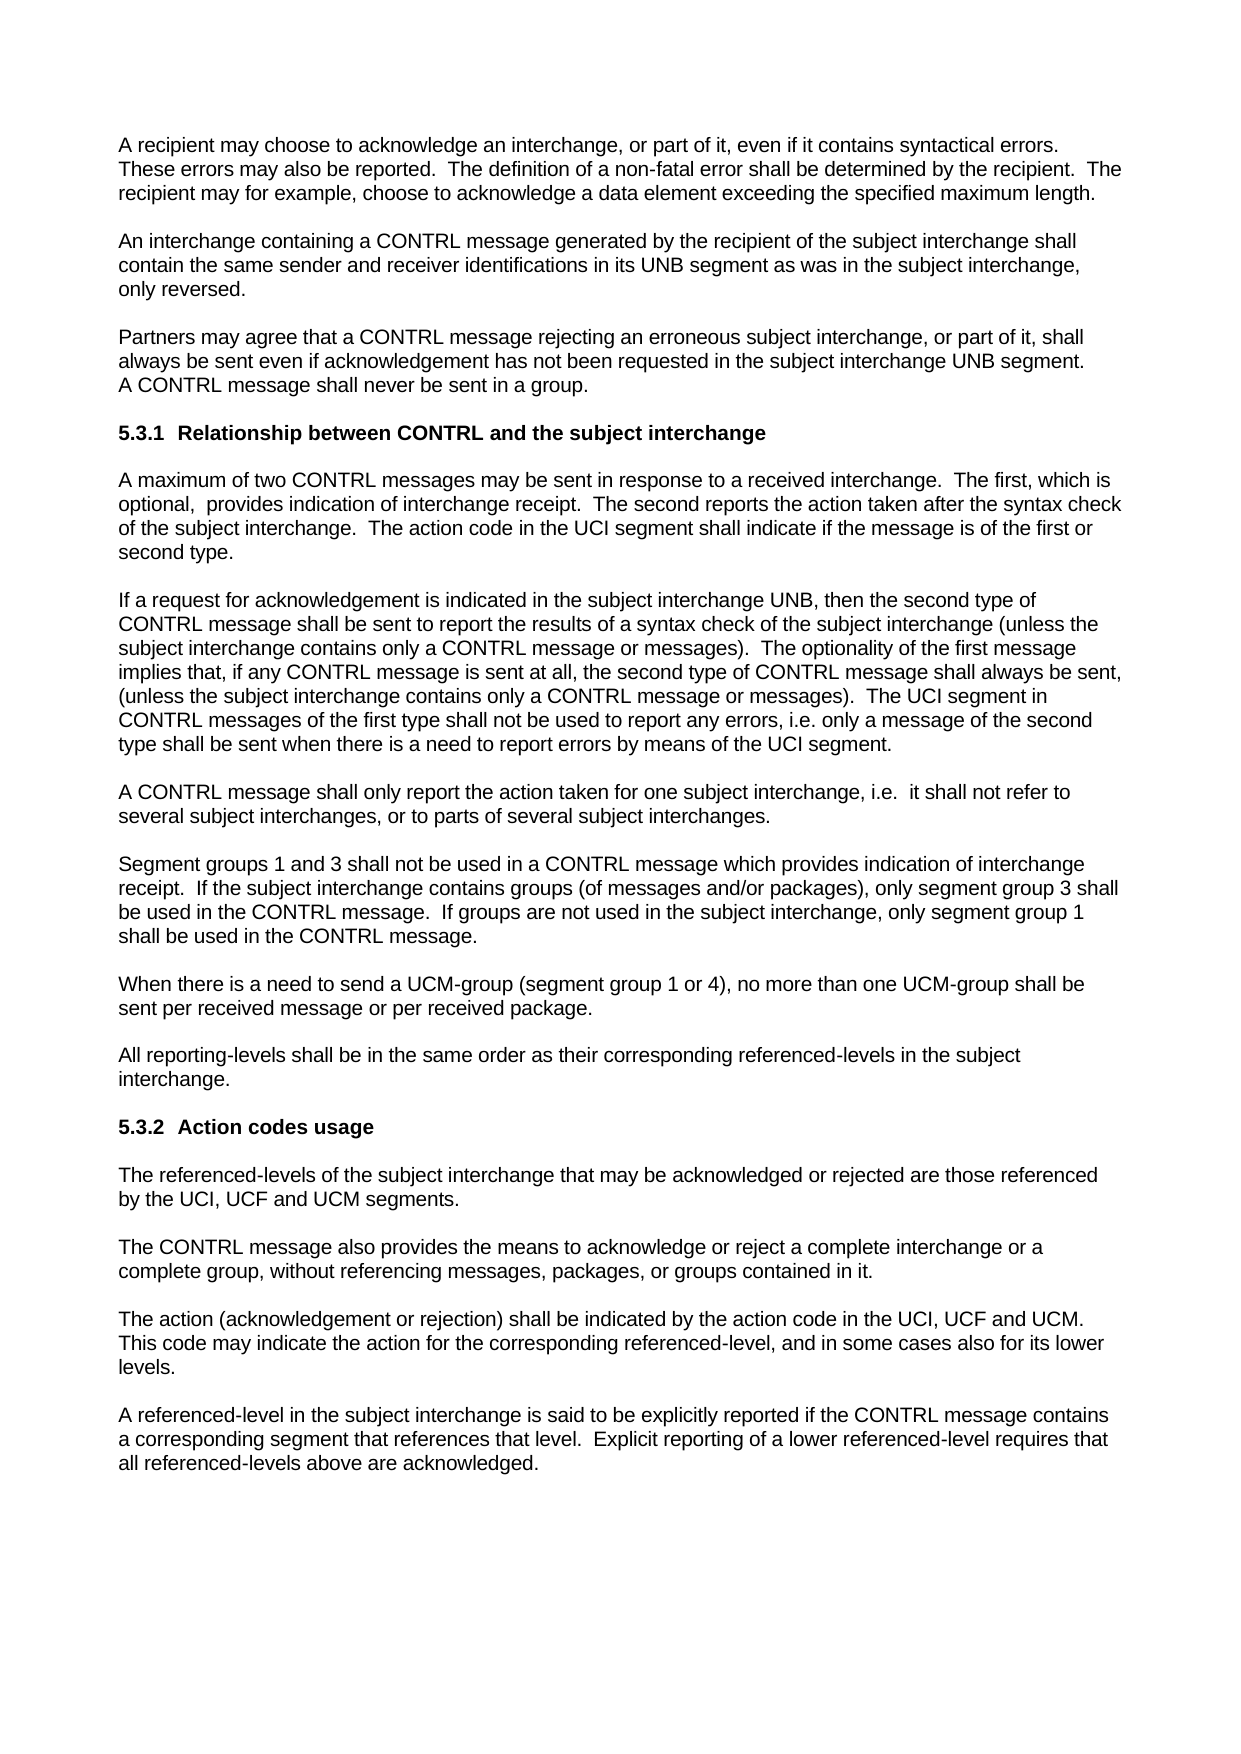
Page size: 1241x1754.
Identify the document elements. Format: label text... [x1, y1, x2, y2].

text A recipient may choose to acknowledge an interchange, or part of it, even if it contains syntactical errors. These errors may also be reported. The definition of a non‑fatal error shall be determined by the recipient. The recipient may for example, choose to acknowledge a data element exceeding the specified maximum length. [118, 133, 1122, 205]
text A CONTRL message shall only report the action taken for one subject interchange, i.e. it shall not refer to several subject interchanges, or to parts of several subject interchanges. [118, 780, 1122, 828]
text A maximum of two CONTRL messages may be sent in response to a received interchange. The first, which is optional, provides indication of interchange receipt. The second reports the action taken after the syntax check of the subject interchange. The action code in the UCI segment shall indicate if the message is of the first or second type. [118, 468, 1122, 564]
text 5.3.1 Relationship between CONTRL and the subject interchange [118, 420, 1110, 444]
text All reporting‑levels shall be in the same order as their corresponding referenced‑levels in the subject interchange. [118, 1043, 1122, 1091]
text Partners may agree that a CONTRL message rejecting an erroneous subject interchange, or part of it, shall always be sent even if acknowledgement has not been requested in the subject interchange UNB segment. [118, 324, 1122, 372]
text If a request for acknowledgement is indicated in the subject interchange UNB, then the second type of CONTRL message shall be sent to report the results of a syntax check of the subject interchange (unless the subject interchange contains only a CONTRL message or messages). The optionality of the first message implies that, if any CONTRL message is sent at all, the second type of CONTRL message shall always be sent, (unless the subject interchange contains only a CONTRL message or messages). The UCI segment in CONTRL messages of the first type shall not be used to report any errors, i.e. only a message of the second type shall be sent when there is a need to report errors by means of the UCI segment. [118, 588, 1122, 756]
text Segment groups 1 and 3 shall not be used in a CONTRL message which provides indication of interchange receipt. If the subject interchange contains groups (of messages and/or packages), only segment group 3 shall be used in the CONTRL message. If groups are not used in the subject interchange, only segment group 1 shall be used in the CONTRL message. [118, 852, 1122, 947]
text When there is a need to send a UCM‑group (segment group 1 or 4), no more than one UCM‑group shall be sent per received message or per received package. [118, 971, 1122, 1019]
text The action (acknowledgement or rejection) shall be indicated by the action code in the UCI, UCF and UCM. This code may indicate the action for the corresponding referenced‑level, and in some cases also for its lower levels. [118, 1307, 1122, 1379]
text A CONTRL message shall never be sent in a group. [118, 372, 1122, 396]
text An interchange containing a CONTRL message generated by the recipient of the subject interchange shall contain the same sender and receiver identifications in its UNB segment as was in the subject interchange, only reversed. [118, 229, 1122, 301]
text A referenced‑level in the subject interchange is said to be explicitly reported if the CONTRL message contains a corresponding segment that references that level. Explicit reporting of a lower referenced‑level requires that all referenced‑levels above are acknowledged. [118, 1403, 1122, 1474]
text The CONTRL message also provides the means to acknowledge or reject a complete interchange or a complete group, without referencing messages, packages, or groups contained in it. [118, 1235, 1122, 1283]
text The referenced‑levels of the subject interchange that may be acknowledged or rejected are those referenced by the UCI, UCF and UCM segments. [118, 1163, 1122, 1211]
text 5.3.2 Action codes usage [118, 1115, 1110, 1139]
